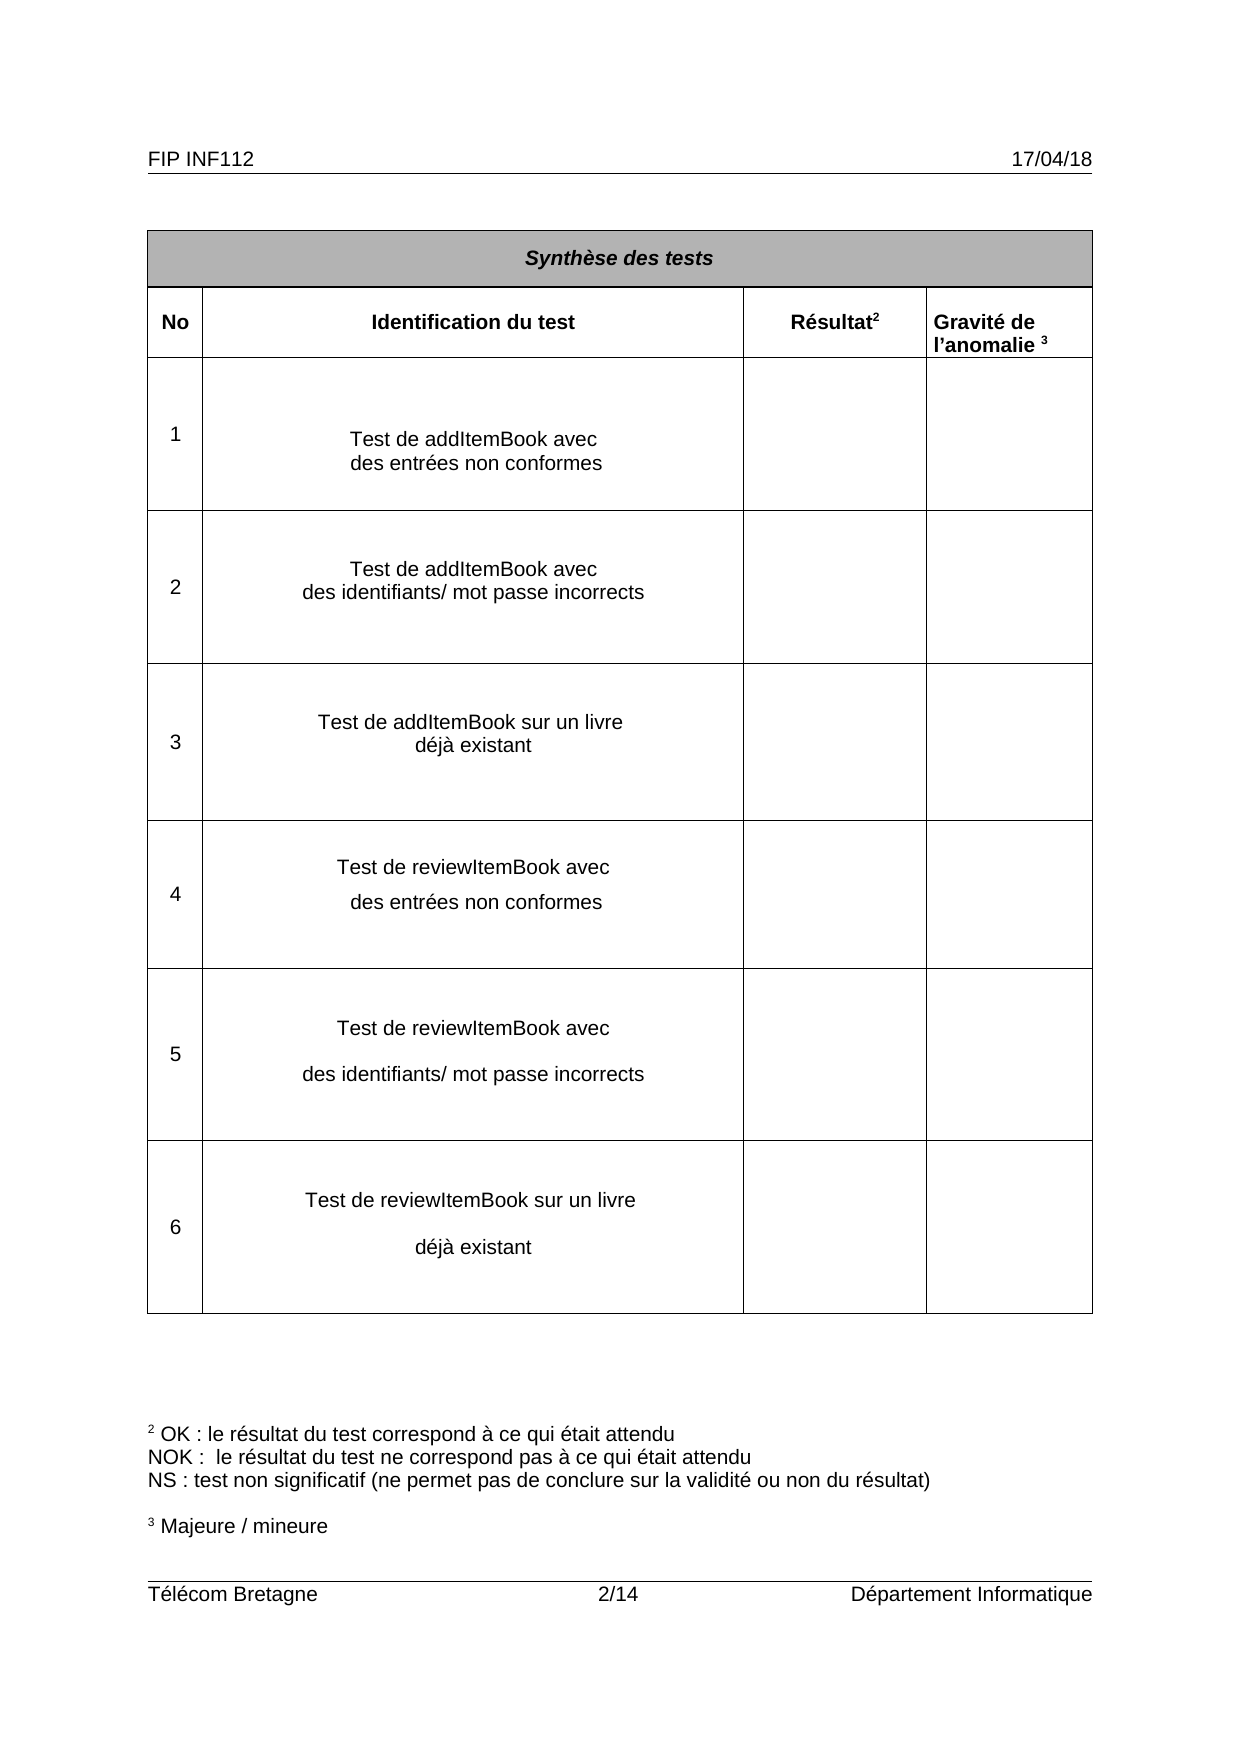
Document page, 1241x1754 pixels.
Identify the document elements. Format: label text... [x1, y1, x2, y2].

table_cell 2 [148, 511, 202, 663]
table_cell [744, 511, 926, 663]
table_cell Test de reviewItemBook sur un livre déjà existant [203, 1141, 743, 1312]
table_cell [927, 511, 1092, 663]
table_cell Test de addItemBook avec des identifiants/ mot passe incorrects [203, 511, 743, 663]
table_cell 5 [148, 969, 202, 1140]
table_cell Test de addItemBook sur un livre déjà existant [203, 664, 743, 819]
table_header Synthèse des tests [148, 231, 1092, 286]
table_cell [744, 1141, 926, 1312]
table_cell Test de reviewItemBook avec des identifiants/ mot passe incorrects [203, 969, 743, 1140]
table_cell [744, 664, 926, 819]
table_cell [744, 821, 926, 968]
table_cell Identification du test [203, 288, 743, 357]
table_cell [927, 664, 1092, 819]
table_cell Test de addItemBook avec des entrées non conformes [203, 358, 743, 510]
table_cell [927, 358, 1092, 510]
table_cell [927, 1141, 1092, 1312]
table_cell 1 [148, 358, 202, 510]
table_cell [744, 969, 926, 1140]
table_cell 4 [148, 821, 202, 968]
table_cell No [148, 288, 202, 357]
table_cell Test de reviewItemBook avec des entrées non conformes [203, 821, 743, 968]
table_cell [927, 821, 1092, 968]
table_cell Résultat [744, 288, 926, 357]
table_cell 6 [148, 1141, 202, 1312]
table_cell Gravité de l’anomalie [927, 288, 1092, 357]
table_cell 3 [148, 664, 202, 819]
table_cell [927, 969, 1092, 1140]
table_cell [744, 358, 926, 510]
